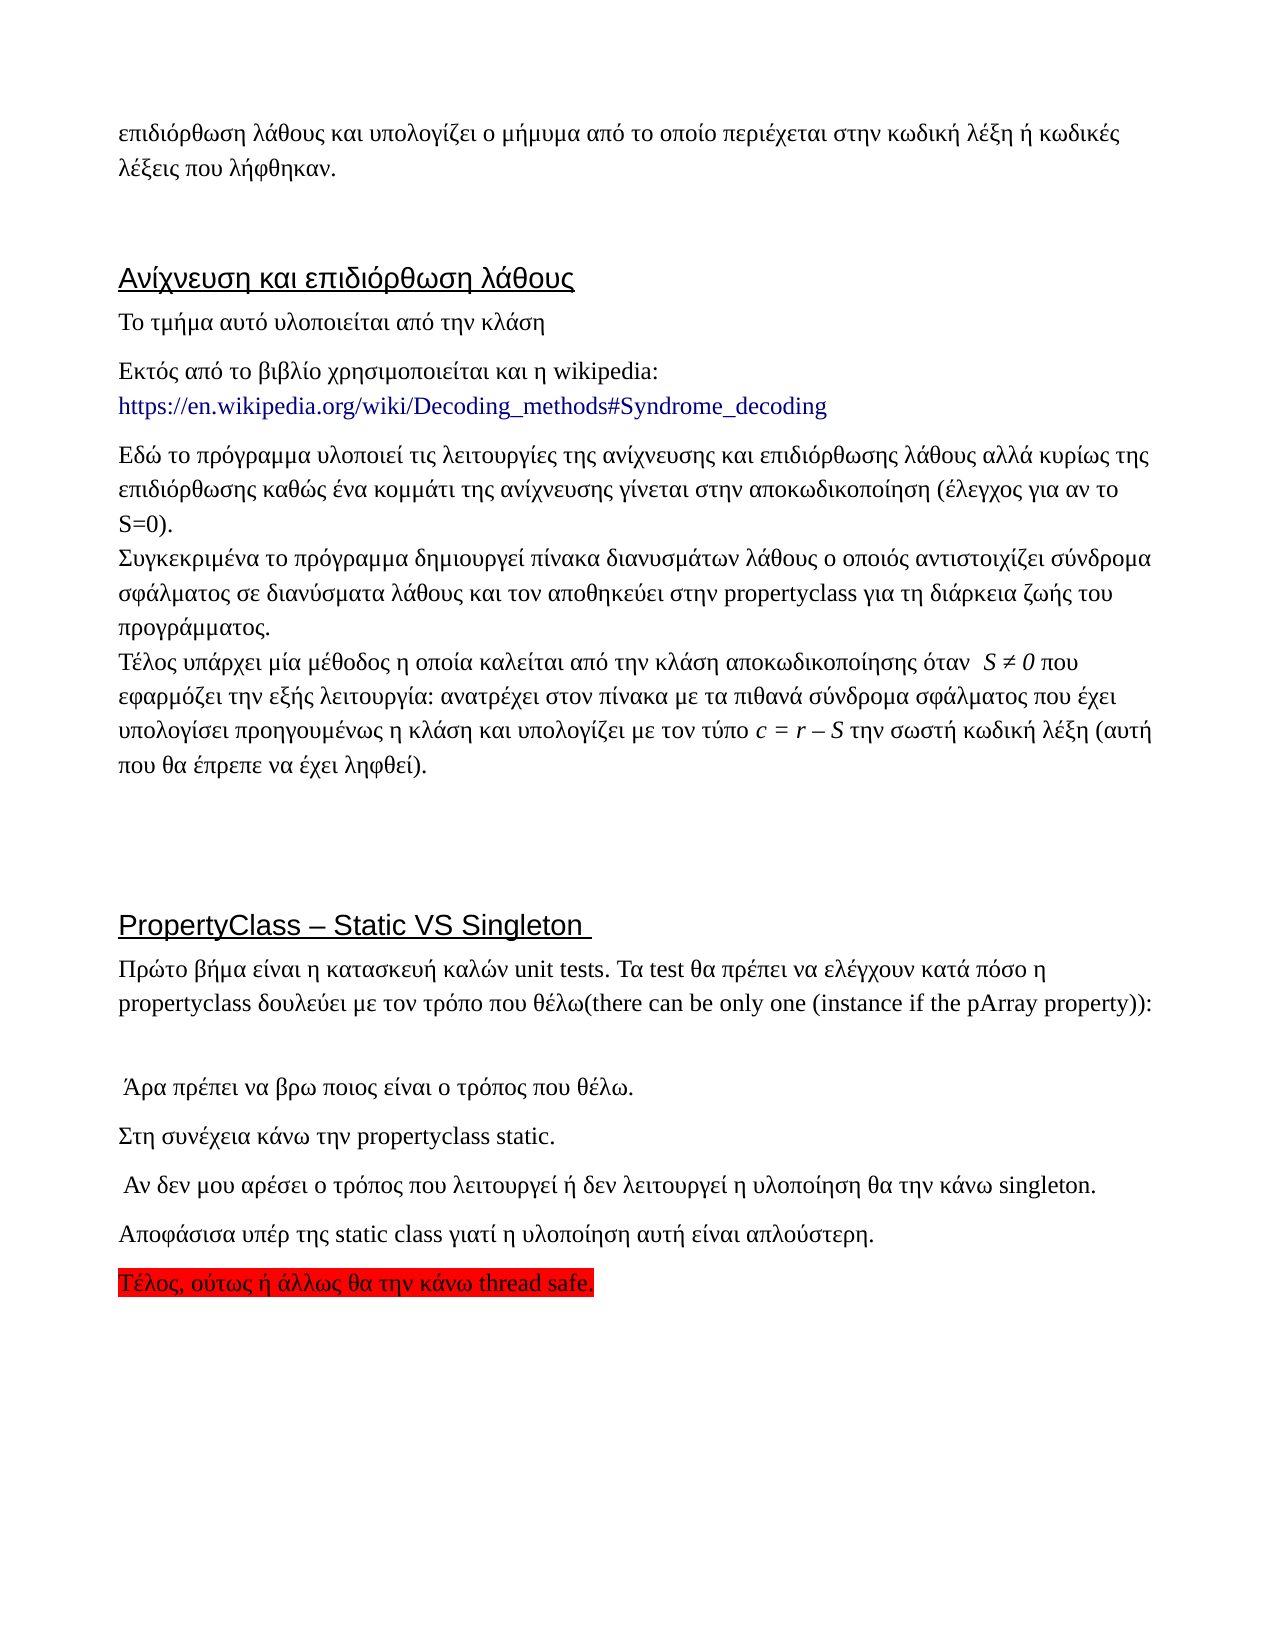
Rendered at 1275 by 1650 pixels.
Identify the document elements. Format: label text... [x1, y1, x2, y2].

text Αποφάσισα υπέρ της static class γιατί η υλοποίηση αυτή είναι απλούστερη. [118, 1219, 1157, 1248]
text επιδιόρθωση λάθους και υπολογίζει ο μήμυμα από το οποίο περιέχεται στην κωδική λέξη ή κωδικές λέξεις που λήφθηκαν. [118, 118, 1157, 181]
text Tέλος, ούτως ή άλλως θα την κάνω thread safe. [118, 1268, 1157, 1297]
subtitle PropertyClass – Static VS Singleton [118, 908, 1157, 941]
text Άρα πρέπει να βρω ποιος είναι ο τρόπος που θέλω. [118, 1072, 1157, 1101]
text Πρώτο βήμα είναι η κατασκευή καλών unit tests. Τα test θα πρέπει να ελέγχουν κατά πόσο η propertyclass δουλεύει με τον τρόπο που θέλω(there can be only one (instance if the pArray property)): [118, 954, 1157, 1051]
text Το τμήμα αυτό υλοποιείται από την κλάση [118, 307, 1157, 336]
subtitle Ανίχνευση και επιδιόρθωση λάθους [118, 261, 1157, 295]
text Στη συνέχεια κάνω την propertyclass static. [118, 1121, 1157, 1149]
text Εκτός από το βιβλίο χρησιμοποιείται και η wikipedia: https://en.wikipedia.org/wiki/Decoding_methods#Syndrome_decoding [118, 356, 1157, 419]
text Εδώ το πρόγραμμα υλοποιεί τις λειτουργίες της ανίχνευσης και επιδιόρθωσης λάθους αλλά κυρίως της επιδιόρθωσης καθώς ένα κομμάτι της ανίχνευσης γίνεται στην αποκωδικοποίηση (έλεγχος για αν το S=0). Συγκεκριμένα το πρόγραμμα δημιουργεί πίνακα διανυσμάτων λάθους ο οποιός αντιστοιχίζει σύνδρομα σφάλματος σε διανύσματα λάθους και τον αποθηκεύει στην propertyclass για τη διάρκεια ζωής του προγράμματος. Τέλος υπάρχει μία μέθοδος η οποία καλείται από την κλάση αποκωδικοποίησης όταν S ≠ 0 που εφαρμόζει την εξής λειτουργία: ανατρέχει στον πίνακα με τα πιθανά σύνδρομα σφάλματος που έχει υπολογίσει προηγουμένως η κλάση και υπολογίζει με τον τύπο c = r – S την σωστή κωδική λέξη (αυτή που θα έπρεπε να έχει ληφθεί). [118, 440, 1157, 779]
text Αν δεν μου αρέσει o τρόπος που λειτουργεί ή δεν λειτουργεί η υλοποίηση θα την κάνω singleton. [118, 1170, 1157, 1199]
